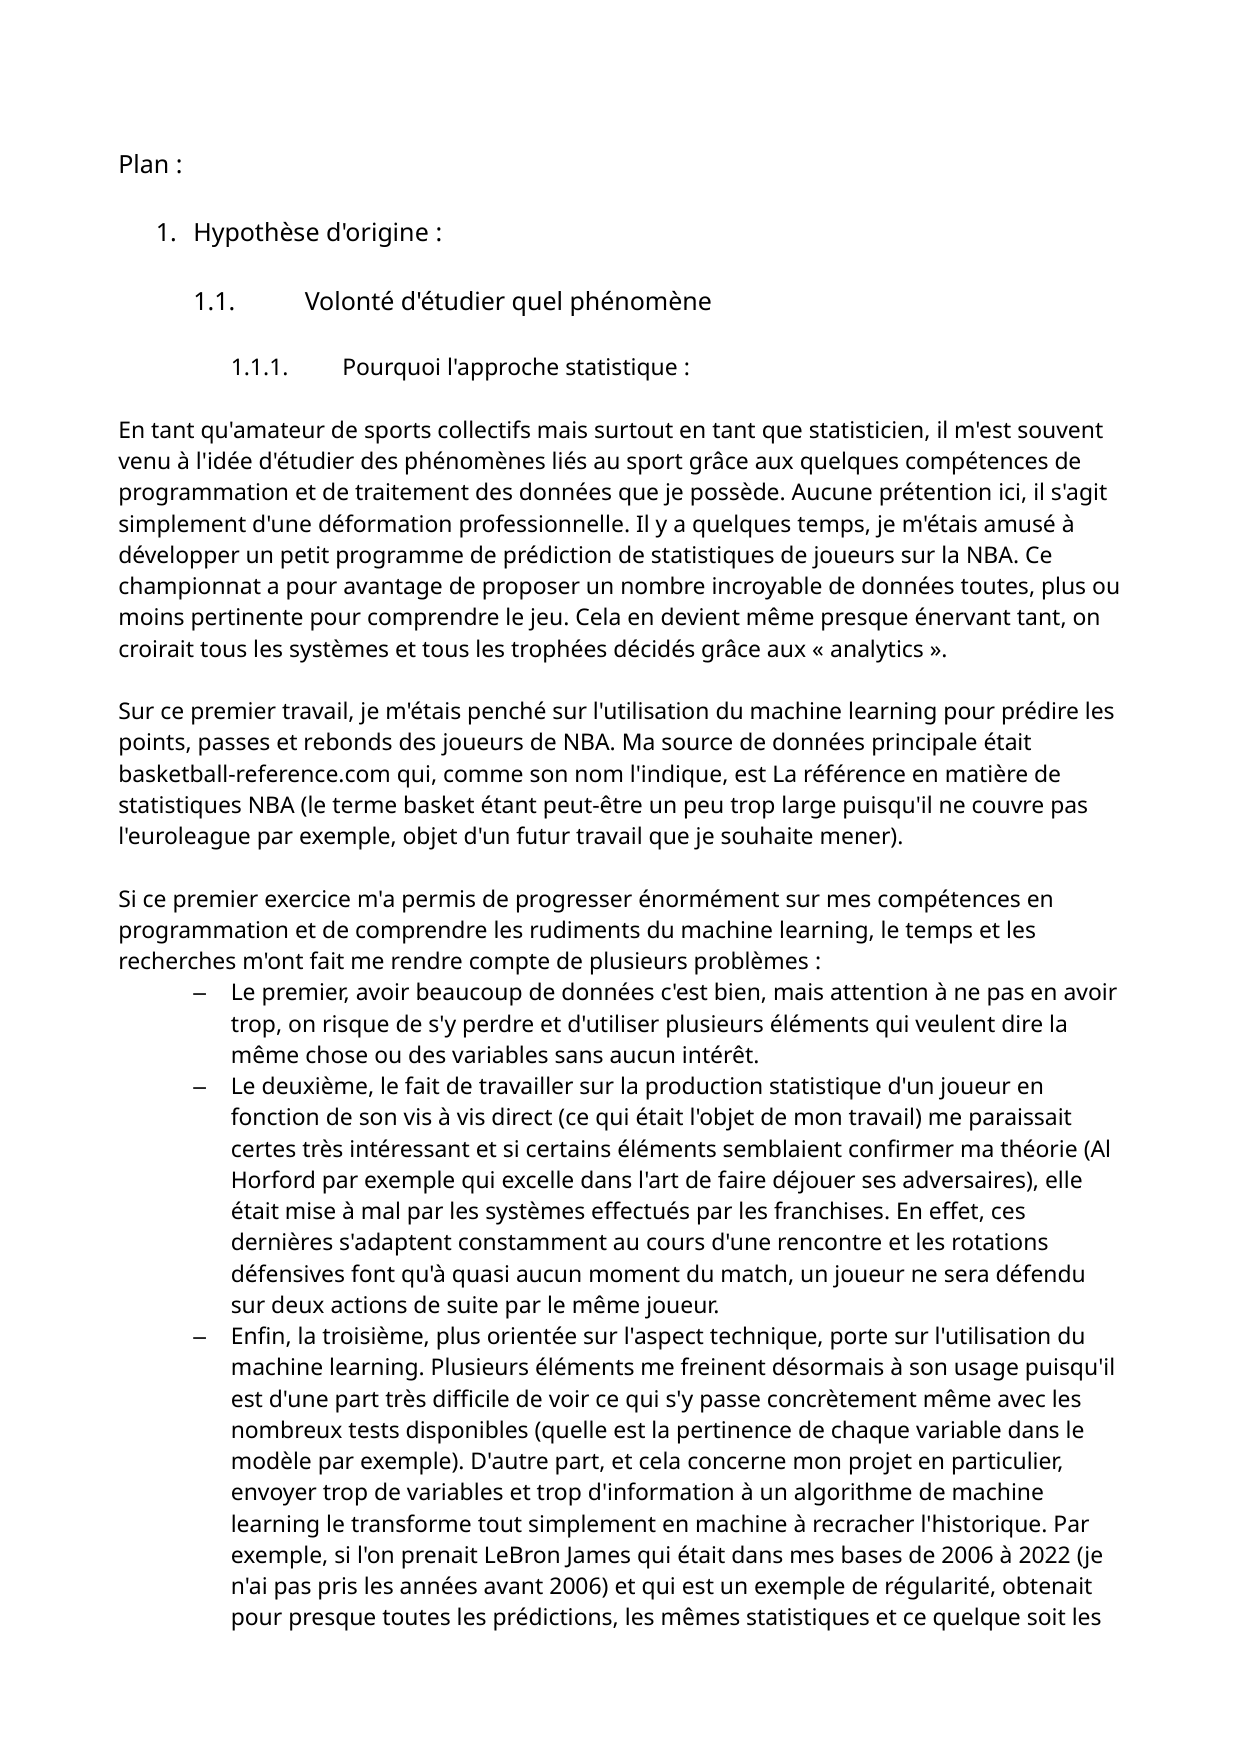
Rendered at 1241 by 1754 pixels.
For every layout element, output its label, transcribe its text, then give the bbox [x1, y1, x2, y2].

list Enfin, la troisième, plus orientée sur l'aspect technique, porte sur l'utilisation du machine learning. Plusieurs éléments me freinent désormais à son usage puisqu'il est d'une part très difficile de voir ce qui s'y passe concrètement même avec les nombreux tests disponibles (quelle est la pertinence de chaque variable dans le modèle par exemple). D'autre part, et cela concerne mon projet en particulier, envoyer trop de variables et trop d'information à un algorithme de machine learning le transforme tout simplement en machine à recracher l'historique. Par exemple, si l'on prenait LeBron James qui était dans mes bases de 2006 à 2022 (je n'ai pas pris les années avant 2006) et qui est un exemple de régularité, obtenait pour presque toutes les prédictions, les mêmes statistiques et ce quelque soit les [193, 1320, 1122, 1632]
text Sur ce premier travail, je m'étais penché sur l'utilisation du machine learning pour prédire les points, passes et rebonds des joueurs de NBA. Ma source de données principale était basketball-reference.com qui, comme son nom l'indique, est La référence en matière de statistiques NBA (le terme basket étant peut-être un peu trop large puisqu'il ne couvre pas l'euroleague par exemple, objet d'un futur travail que je souhaite mener). [118, 695, 1122, 851]
list Hypothèse d'origine : [156, 215, 1122, 249]
list Pourquoi l'approche statistique : [231, 351, 1122, 382]
list Le deuxième, le fait de travailler sur la production statistique d'un joueur en fonction de son vis à vis direct (ce qui était l'objet de mon travail) me paraissait certes très intéressant et si certains éléments semblaient confirmer ma théorie (Al Horford par exemple qui excelle dans l'art de faire déjouer ses adversaires), elle était mise à mal par les systèmes effectués par les franchises. En effet, ces dernières s'adaptent constamment au cours d'une rencontre et les rotations défensives font qu'à quasi aucun moment du match, un joueur ne sera défendu sur deux actions de suite par le même joueur. [193, 1070, 1122, 1320]
list Le premier, avoir beaucoup de données c'est bien, mais attention à ne pas en avoir trop, on risque de s'y perdre et d'utiliser plusieurs éléments qui veulent dire la même chose ou des variables sans aucun intérêt. [193, 976, 1122, 1070]
text Plan : [118, 147, 1122, 181]
text En tant qu'amateur de sports collectifs mais surtout en tant que statisticien, il m'est souvent venu à l'idée d'étudier des phénomènes liés au sport grâce aux quelques compétences de programmation et de traitement des données que je possède. Aucune prétention ici, il s'agit simplement d'une déformation professionnelle. Il y a quelques temps, je m'étais amusé à développer un petit programme de prédiction de statistiques de joueurs sur la NBA. Ce championnat a pour avantage de proposer un nombre incroyable de données toutes, plus ou moins pertinente pour comprendre le jeu. Cela en devient même presque énervant tant, on croirait tous les systèmes et tous les trophées décidés grâce aux « analytics ». [118, 414, 1122, 664]
text Si ce premier exercice m'a permis de progresser énormément sur mes compétences en programmation et de comprendre les rudiments du machine learning, le temps et les recherches m'ont fait me rendre compte de plusieurs problèmes : [118, 882, 1122, 976]
list Volonté d'étudier quel phénomène [193, 283, 1122, 317]
